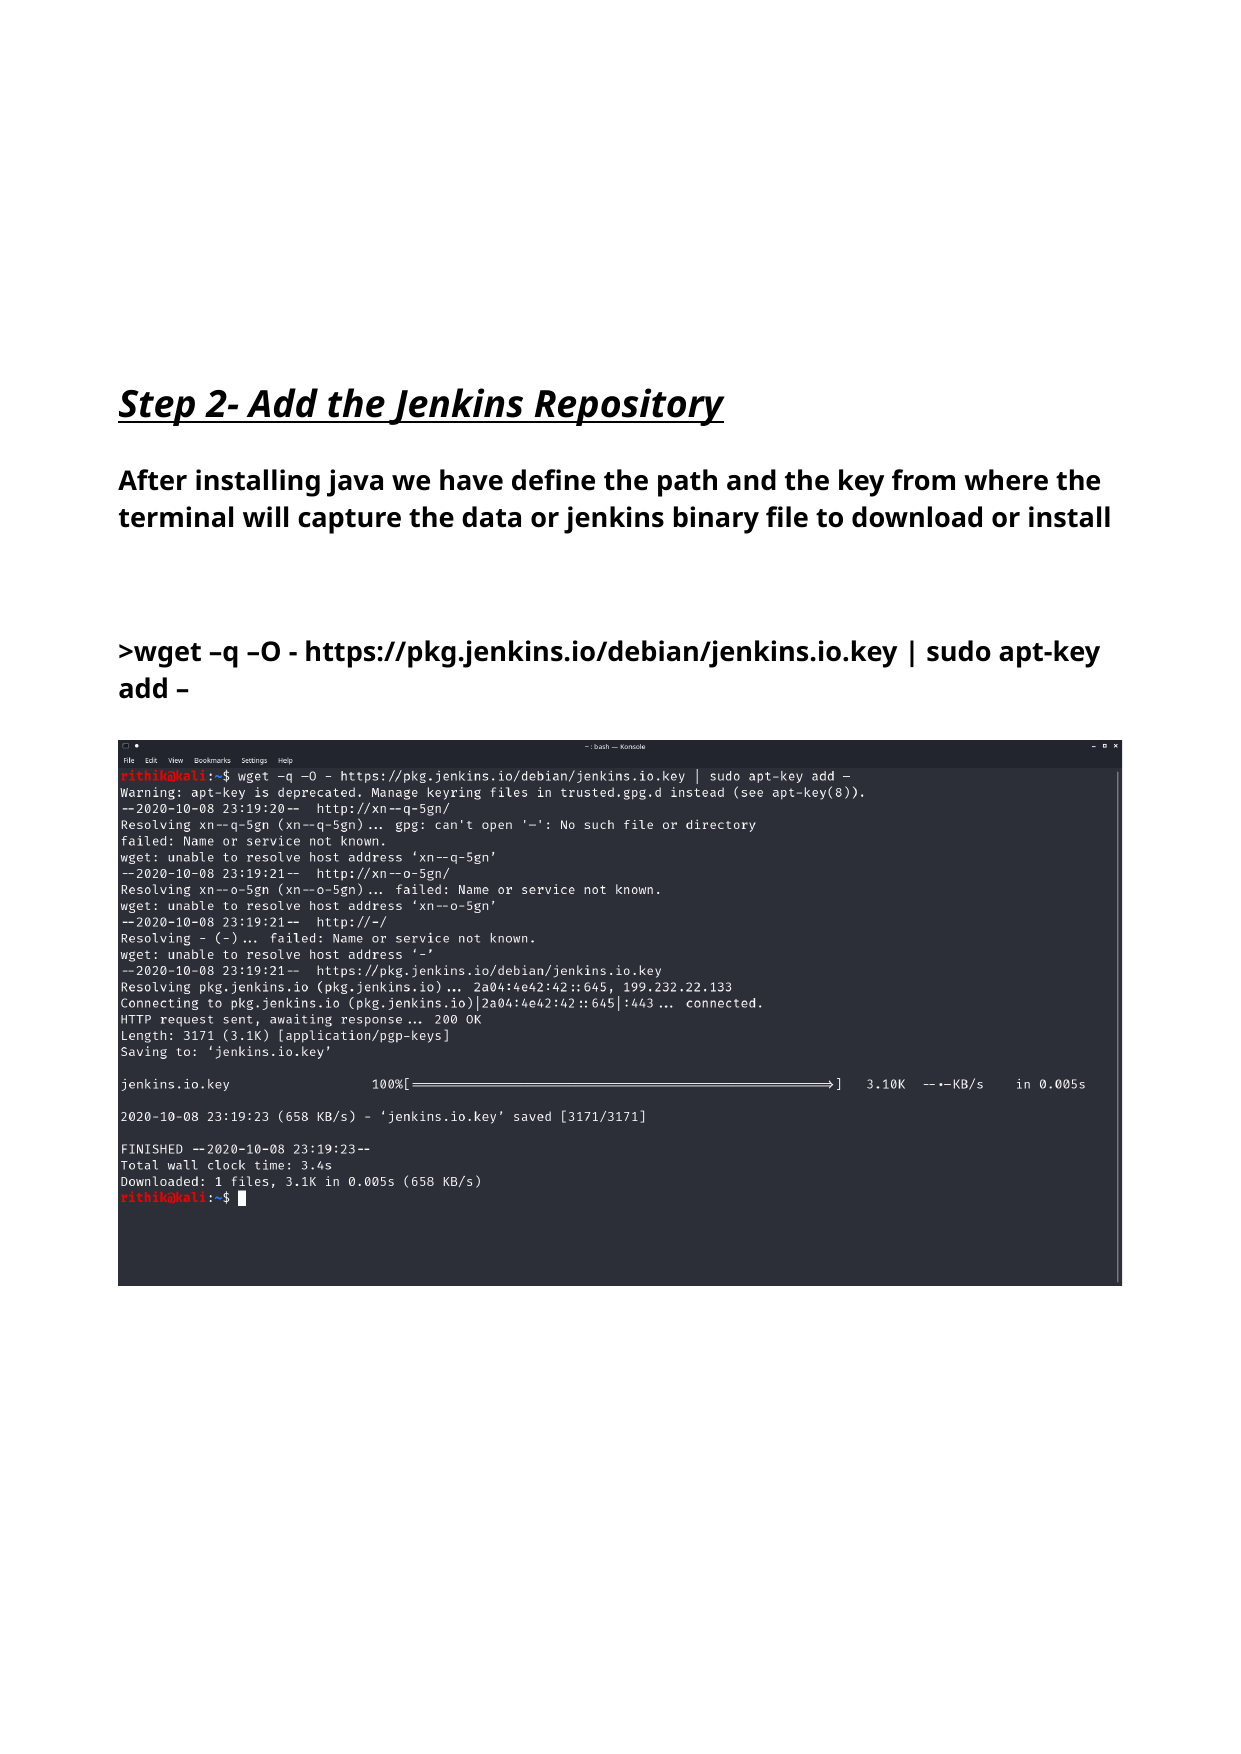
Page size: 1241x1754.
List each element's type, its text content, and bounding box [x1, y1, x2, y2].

subtitle Step 2- Add the Jenkins Repository [118, 377, 1122, 428]
text >wget –q –O - https://pkg.jenkins.io/debian/jenkins.io.key | sudo apt-key add – [118, 632, 1122, 706]
subtitle After installing java we have define the path and the key from where the terminal will capture the data or jenkins binary file to download or install [118, 462, 1122, 536]
picture [118, 740, 1123, 1286]
